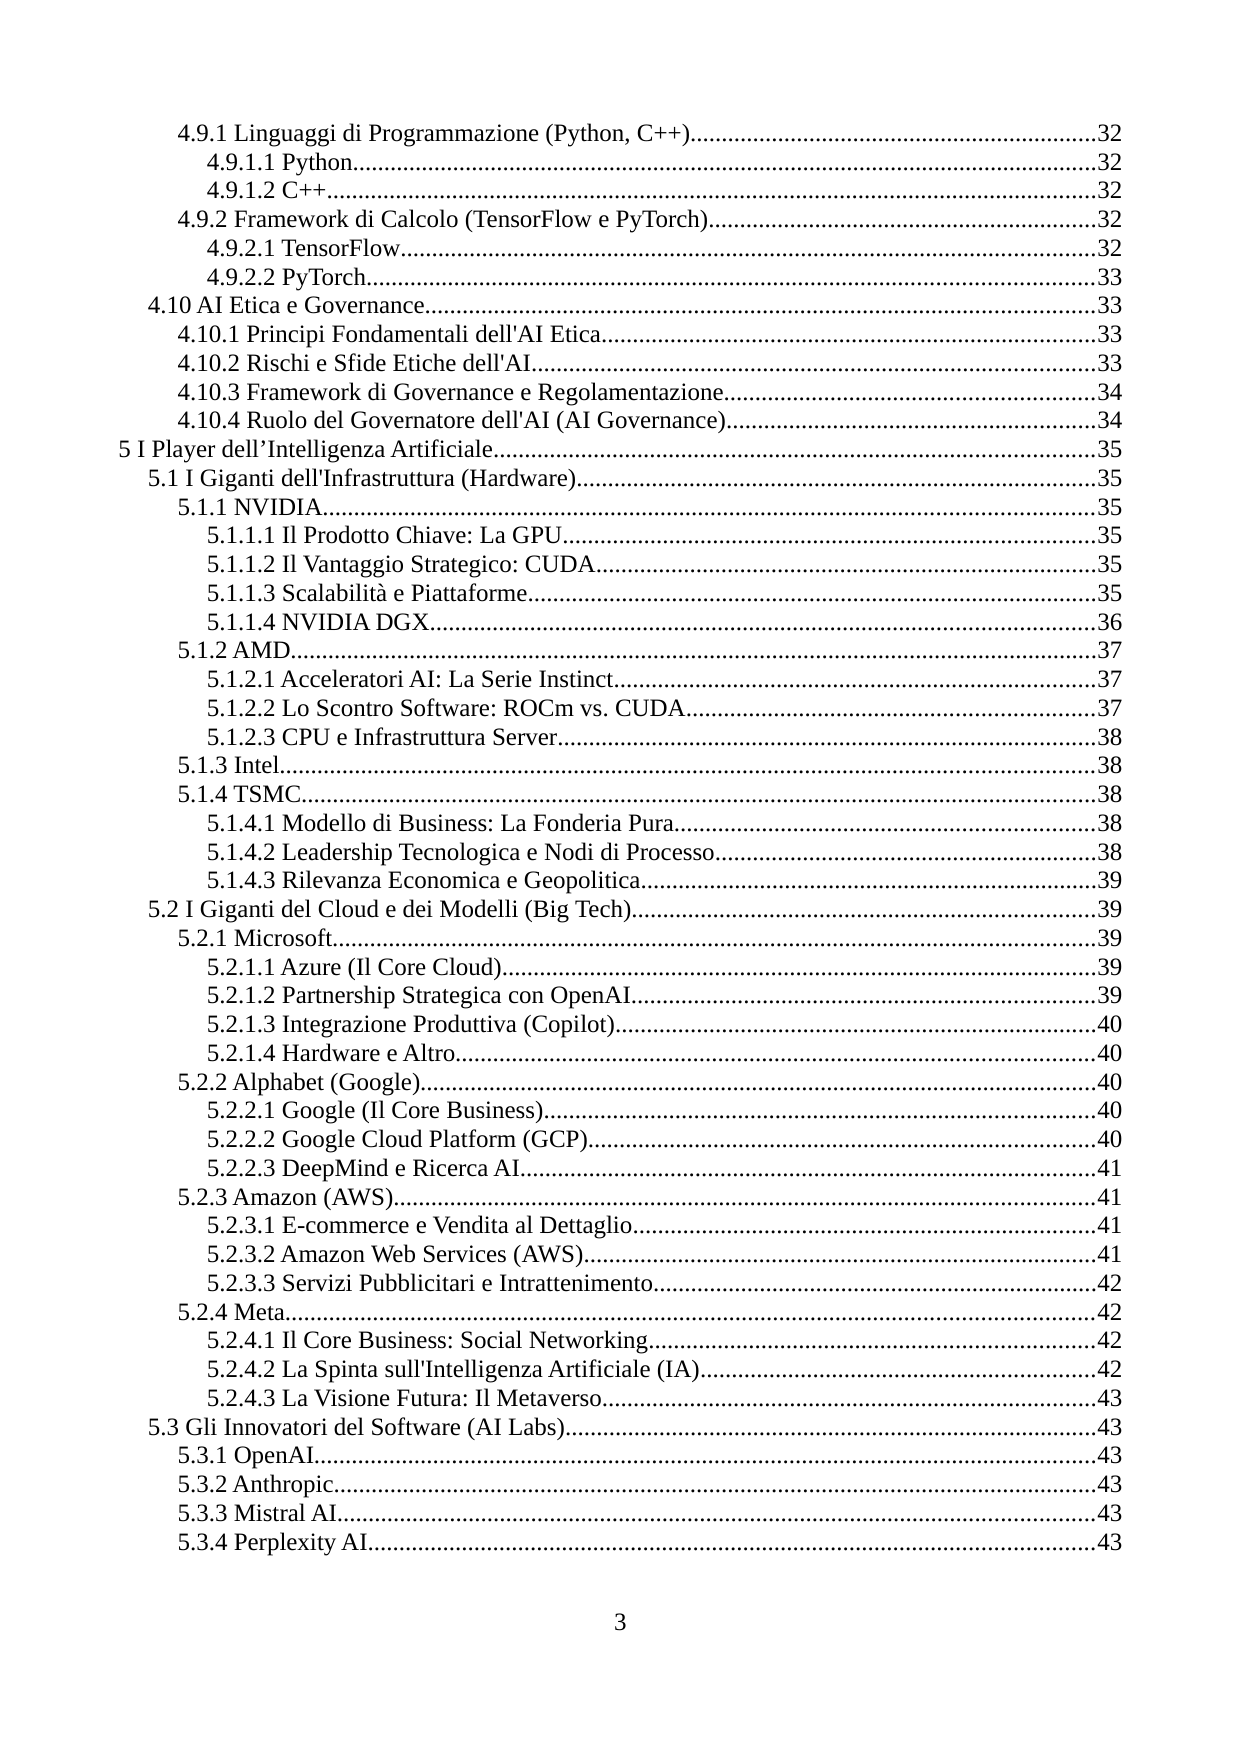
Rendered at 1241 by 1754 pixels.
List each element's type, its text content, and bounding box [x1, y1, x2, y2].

text 4.9.2.2 PyTorch 33 [207, 262, 1122, 291]
text 4.10.1 Principi Fondamentali dell'AI Etica 33 [177, 319, 1122, 348]
text 5.1.2.1 Acceleratori AI: La Serie Instinct 37 [207, 664, 1122, 693]
text 5.1.4.3 Rilevanza Economica e Geopolitica 39 [207, 866, 1122, 894]
text 5.1.2.2 Lo Scontro Software: ROCm vs. CUDA 37 [207, 693, 1122, 722]
text 5.2.4 Meta 42 [177, 1297, 1122, 1326]
text 5.2.4.2 La Spinta sull'Intelligenza Artificiale (IA) 42 [207, 1354, 1122, 1383]
text 5.2 I Giganti del Cloud e dei Modelli (Big Tech) 39 [148, 894, 1122, 923]
text 5.2.4.1 Il Core Business: Social Networking 42 [207, 1326, 1122, 1354]
text 5.3 Gli Innovatori del Software (AI Labs) 43 [148, 1412, 1122, 1441]
text 5.2.1.2 Partnership Strategica con OpenAI 39 [207, 981, 1122, 1009]
text 4.9.1.1 Python 32 [207, 147, 1122, 176]
text 5.3.2 Anthropic 43 [177, 1469, 1122, 1498]
text 5.1.3 Intel 38 [177, 751, 1122, 779]
text 5.2.3 Amazon (AWS) 41 [177, 1182, 1122, 1211]
text 5.1.1.1 Il Prodotto Chiave: La GPU 35 [207, 521, 1122, 549]
text 5.1.1 NVIDIA 35 [177, 492, 1122, 521]
text 5.1.4.1 Modello di Business: La Fonderia Pura 38 [207, 808, 1122, 837]
text 4.9.2 Framework di Calcolo (TensorFlow e PyTorch) 32 [177, 204, 1122, 233]
text 5.2.2.2 Google Cloud Platform (GCP) 40 [207, 1124, 1122, 1153]
text 5.1.4.2 Leadership Tecnologica e Nodi di Processo 38 [207, 837, 1122, 866]
text 5.2.2.1 Google (Il Core Business) 40 [207, 1096, 1122, 1124]
text 5.2.1.4 Hardware e Altro 40 [207, 1038, 1122, 1067]
text 5.2.2 Alphabet (Google) 40 [177, 1067, 1122, 1096]
text 5.2.4.3 La Visione Futura: Il Metaverso 43 [207, 1383, 1122, 1412]
text 5.1.4 TSMC 38 [177, 779, 1122, 808]
text 5.2.1 Microsoft 39 [177, 923, 1122, 952]
text 5.2.1.1 Azure (Il Core Cloud) 39 [207, 952, 1122, 981]
text 5.2.2.3 DeepMind e Ricerca AI 41 [207, 1153, 1122, 1182]
text 5.2.3.3 Servizi Pubblicitari e Intrattenimento 42 [207, 1268, 1122, 1297]
text 4.10.3 Framework di Governance e Regolamentazione 34 [177, 377, 1122, 406]
text 4.9.1 Linguaggi di Programmazione (Python, C++) 32 [177, 118, 1122, 147]
text 5.1.1.4 NVIDIA DGX 36 [207, 607, 1122, 636]
text 4.9.1.2 C++ 32 [207, 176, 1122, 204]
text 5.2.1.3 Integrazione Produttiva (Copilot) 40 [207, 1009, 1122, 1038]
text 5.1 I Giganti dell'Infrastruttura (Hardware) 35 [148, 463, 1122, 492]
text 5.3.3 Mistral AI 43 [177, 1498, 1122, 1527]
text 4.9.2.1 TensorFlow 32 [207, 233, 1122, 262]
text 5.1.2 AMD 37 [177, 636, 1122, 664]
text 4.10.4 Ruolo del Governatore dell'AI (AI Governance) 34 [177, 406, 1122, 434]
text 5.2.3.1 E-commerce e Vendita al Dettaglio 41 [207, 1211, 1122, 1239]
text 5.2.3.2 Amazon Web Services (AWS) 41 [207, 1239, 1122, 1268]
text 5 I Player dell’Intelligenza Artificiale 35 [118, 434, 1122, 463]
text 5.1.2.3 CPU e Infrastruttura Server 38 [207, 722, 1122, 751]
text 5.3.1 OpenAI 43 [177, 1441, 1122, 1469]
text 4.10 AI Etica e Governance 33 [148, 291, 1122, 319]
text 5.3.4 Perplexity AI 43 [177, 1527, 1122, 1556]
text 5.1.1.2 Il Vantaggio Strategico: CUDA 35 [207, 549, 1122, 578]
text 5.1.1.3 Scalabilità e Piattaforme 35 [207, 578, 1122, 607]
text 4.10.2 Rischi e Sfide Etiche dell'AI 33 [177, 348, 1122, 377]
